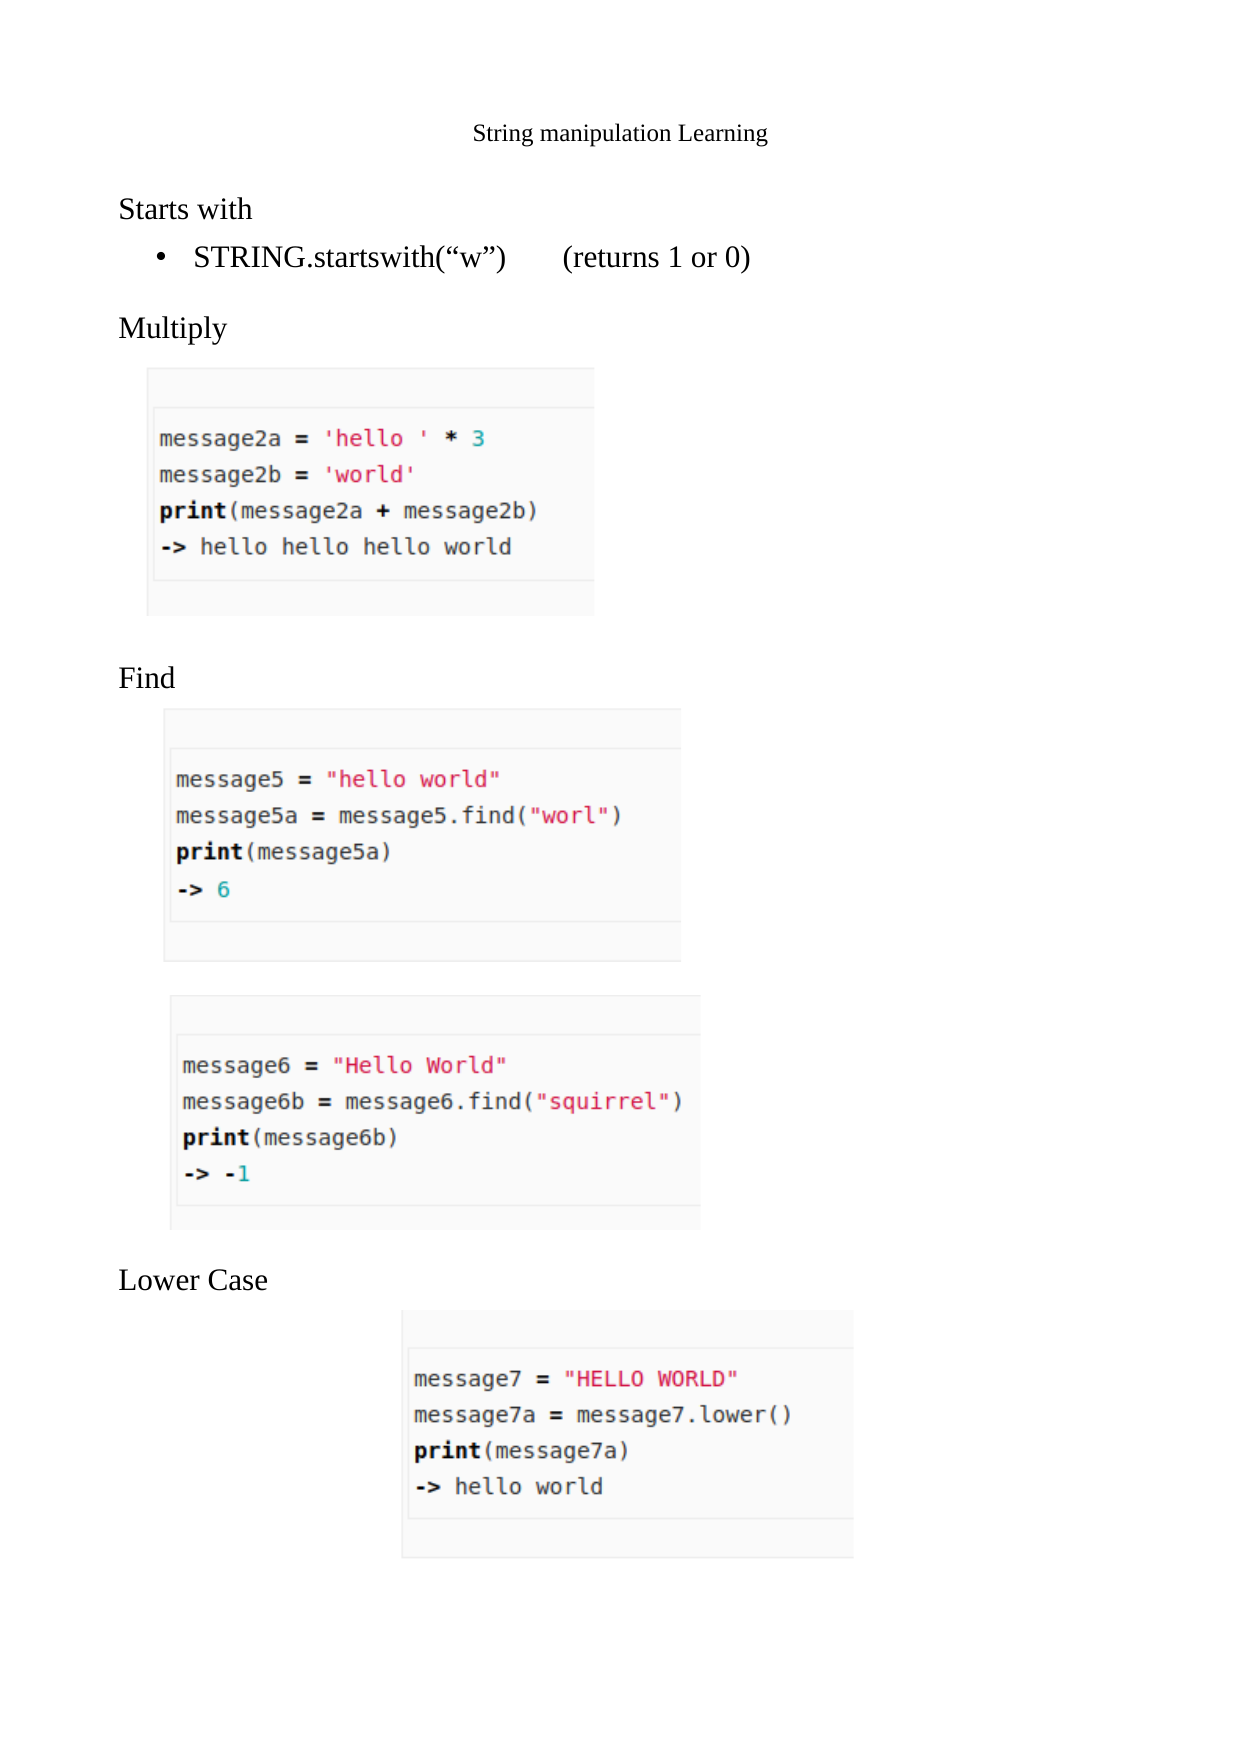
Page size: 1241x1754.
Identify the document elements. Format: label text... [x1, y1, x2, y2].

subtitle Find [118, 659, 1122, 696]
subtitle Starts with [118, 190, 1122, 226]
subtitle Lower Case [118, 1262, 1122, 1298]
picture [133, 349, 595, 616]
list STRING.startswith(“w”) (returns 1 or 0) [156, 239, 1122, 274]
picture [386, 1310, 854, 1568]
picture [164, 995, 701, 1230]
text String manipulation Learning [118, 118, 1122, 147]
subtitle Multiply [118, 309, 1122, 345]
picture [159, 708, 682, 962]
